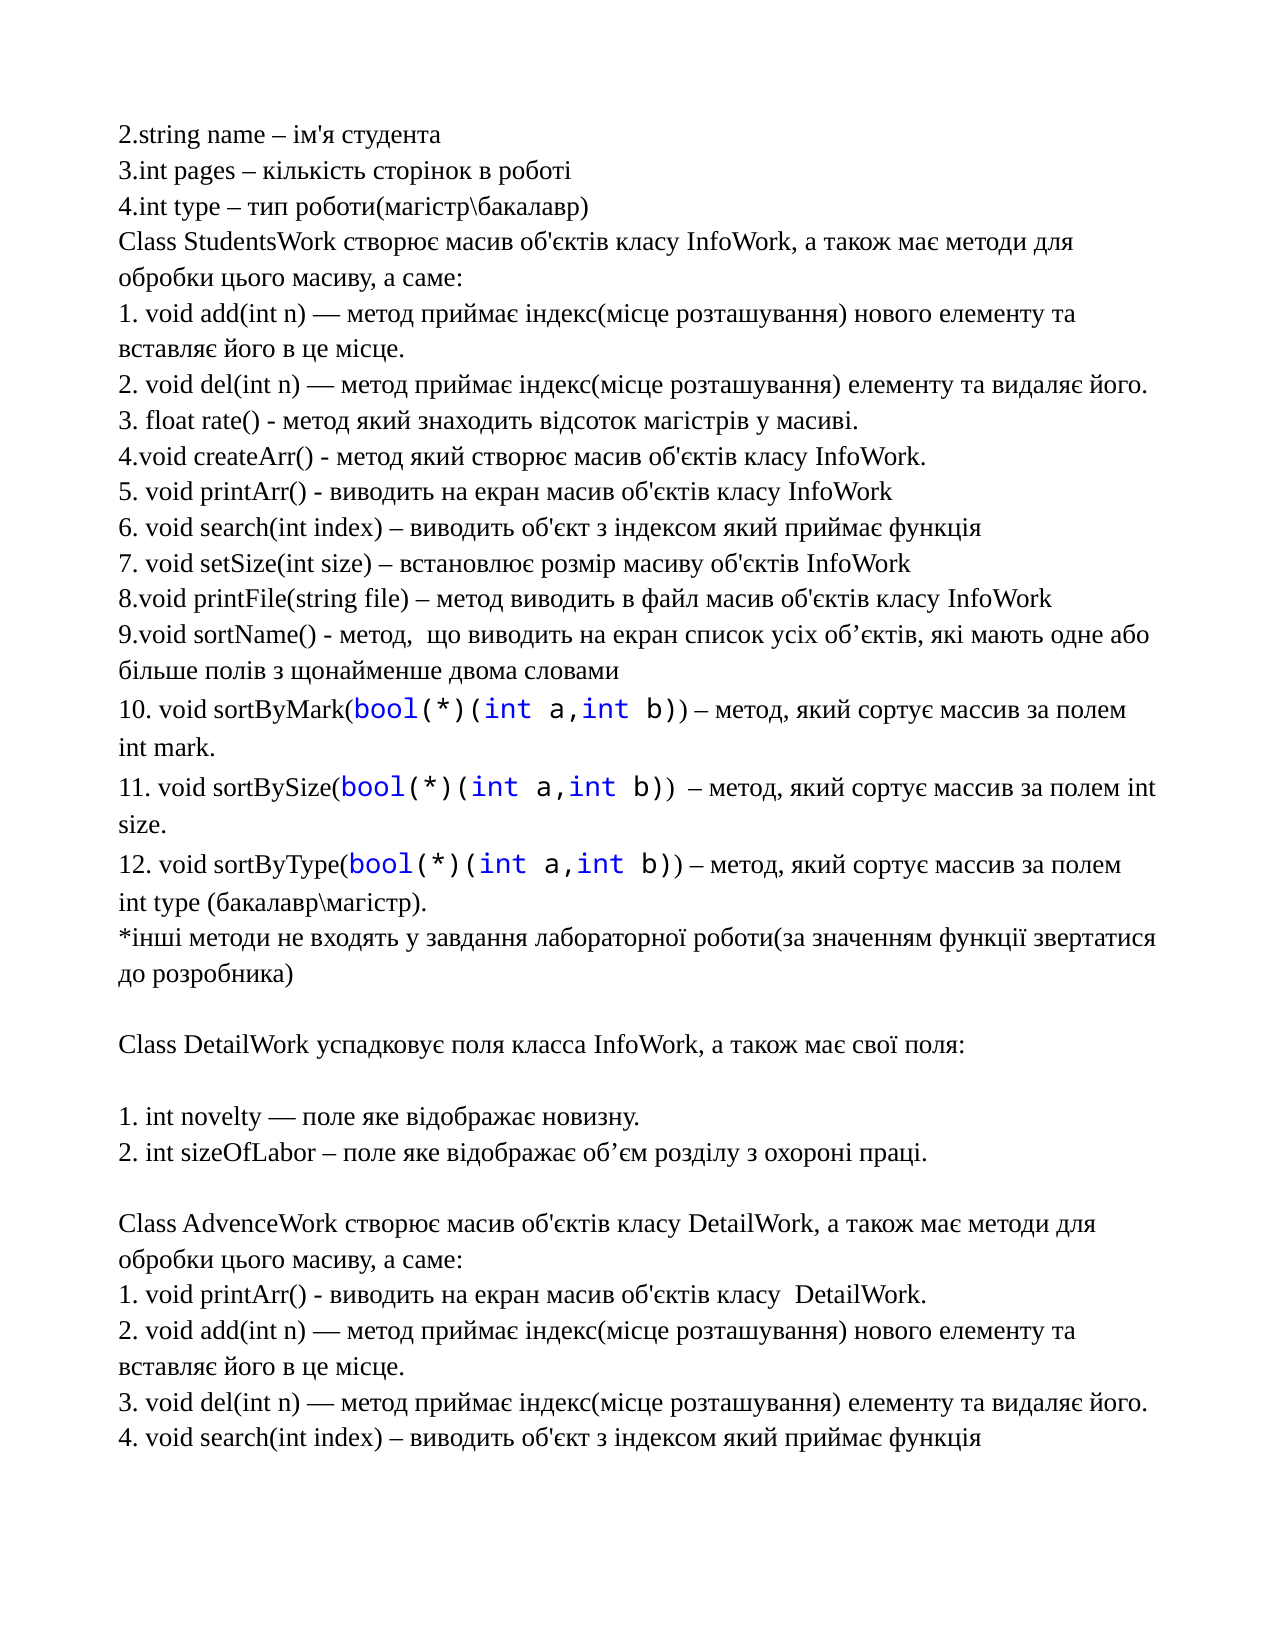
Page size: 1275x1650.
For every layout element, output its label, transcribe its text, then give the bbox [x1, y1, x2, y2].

text 8.void printFile(string file) – метод виводить в файл масив об'єктів класу InfoWork [118, 583, 1157, 614]
text 10. void sortByMark(bool(*)(int a,int b)) – метод, який сортує массив за полем int mark. [118, 690, 1157, 762]
text 1. void add(int n) — метод приймає індекс(місце розташування) нового елементу та вставляє його в це місце. [118, 297, 1157, 364]
text 5. void printArr() - виводить на екран масив об'єктів класу InfoWork [118, 475, 1157, 507]
text Class StudentsWork створює масив об'єктів класу InfoWork, а також має методи для обробки цього масиву, а саме: [118, 225, 1157, 292]
text Class DetailWork успадковує поля класса InfoWork, а також має свої поля: [118, 1028, 1157, 1095]
text 3. void del(int n) — метод приймає індекс(місце розташування) елементу та видаляє його. [118, 1386, 1157, 1417]
text 2.string name – ім'я студента 3.int pages – кількість сторінок в роботі [118, 118, 1157, 185]
text 12. void sortByType(bool(*)(int a,int b)) – метод, який сортує массив за полем int type (бакалавр\магістр). [118, 844, 1157, 917]
text 4.int type – тип роботи(магістр\бакалавр) [118, 189, 1157, 221]
text 4. void search(int index) – виводить об'єкт з індексом який приймає функція [118, 1422, 1157, 1453]
text *інші методи не входять у завдання лабораторної роботи(за значенням функції звертатися до розробника) [118, 921, 1157, 988]
text 2. void add(int n) — метод приймає індекс(місце розташування) нового елементу та вставляє його в це місце. [118, 1314, 1157, 1381]
text 1. int novelty — поле яке відображає новизну. [118, 1100, 1157, 1131]
text 6. void search(int index) – виводить об'єкт з індексом який приймає функція [118, 511, 1157, 542]
text 2. void del(int n) — метод приймає індекс(місце розташування) елементу та видаляє його. [118, 368, 1157, 399]
text 7. void setSize(int size) – встановлює розмір масиву об'єктів InfoWork [118, 547, 1157, 578]
text 3. float rate() - метод який знаходить відсоток магістрів у масиві. [118, 404, 1157, 435]
text 9.void sortName() - метод, що виводить на екран список усіх об’єктів, які мають одне або більше полів з щонайменше двома словами [118, 618, 1157, 685]
text Class AdvenceWork створює масив об'єктів класу DetailWork, а також має методи для обробки цього масиву, а саме: [118, 1207, 1157, 1274]
text 4.void createArr() - метод який створює масив об'єктів класу InfoWork. [118, 440, 1157, 471]
text 1. void printArr() - виводить на екран масив об'єктів класу DetailWork. [118, 1279, 1157, 1310]
text 2. int sizeOfLabor – поле яке відображає об’єм розділу з охороні праці. [118, 1136, 1157, 1167]
text 11. void sortBySize(bool(*)(int a,int b)) – метод, який сортує массив за полем int size. [118, 767, 1157, 839]
